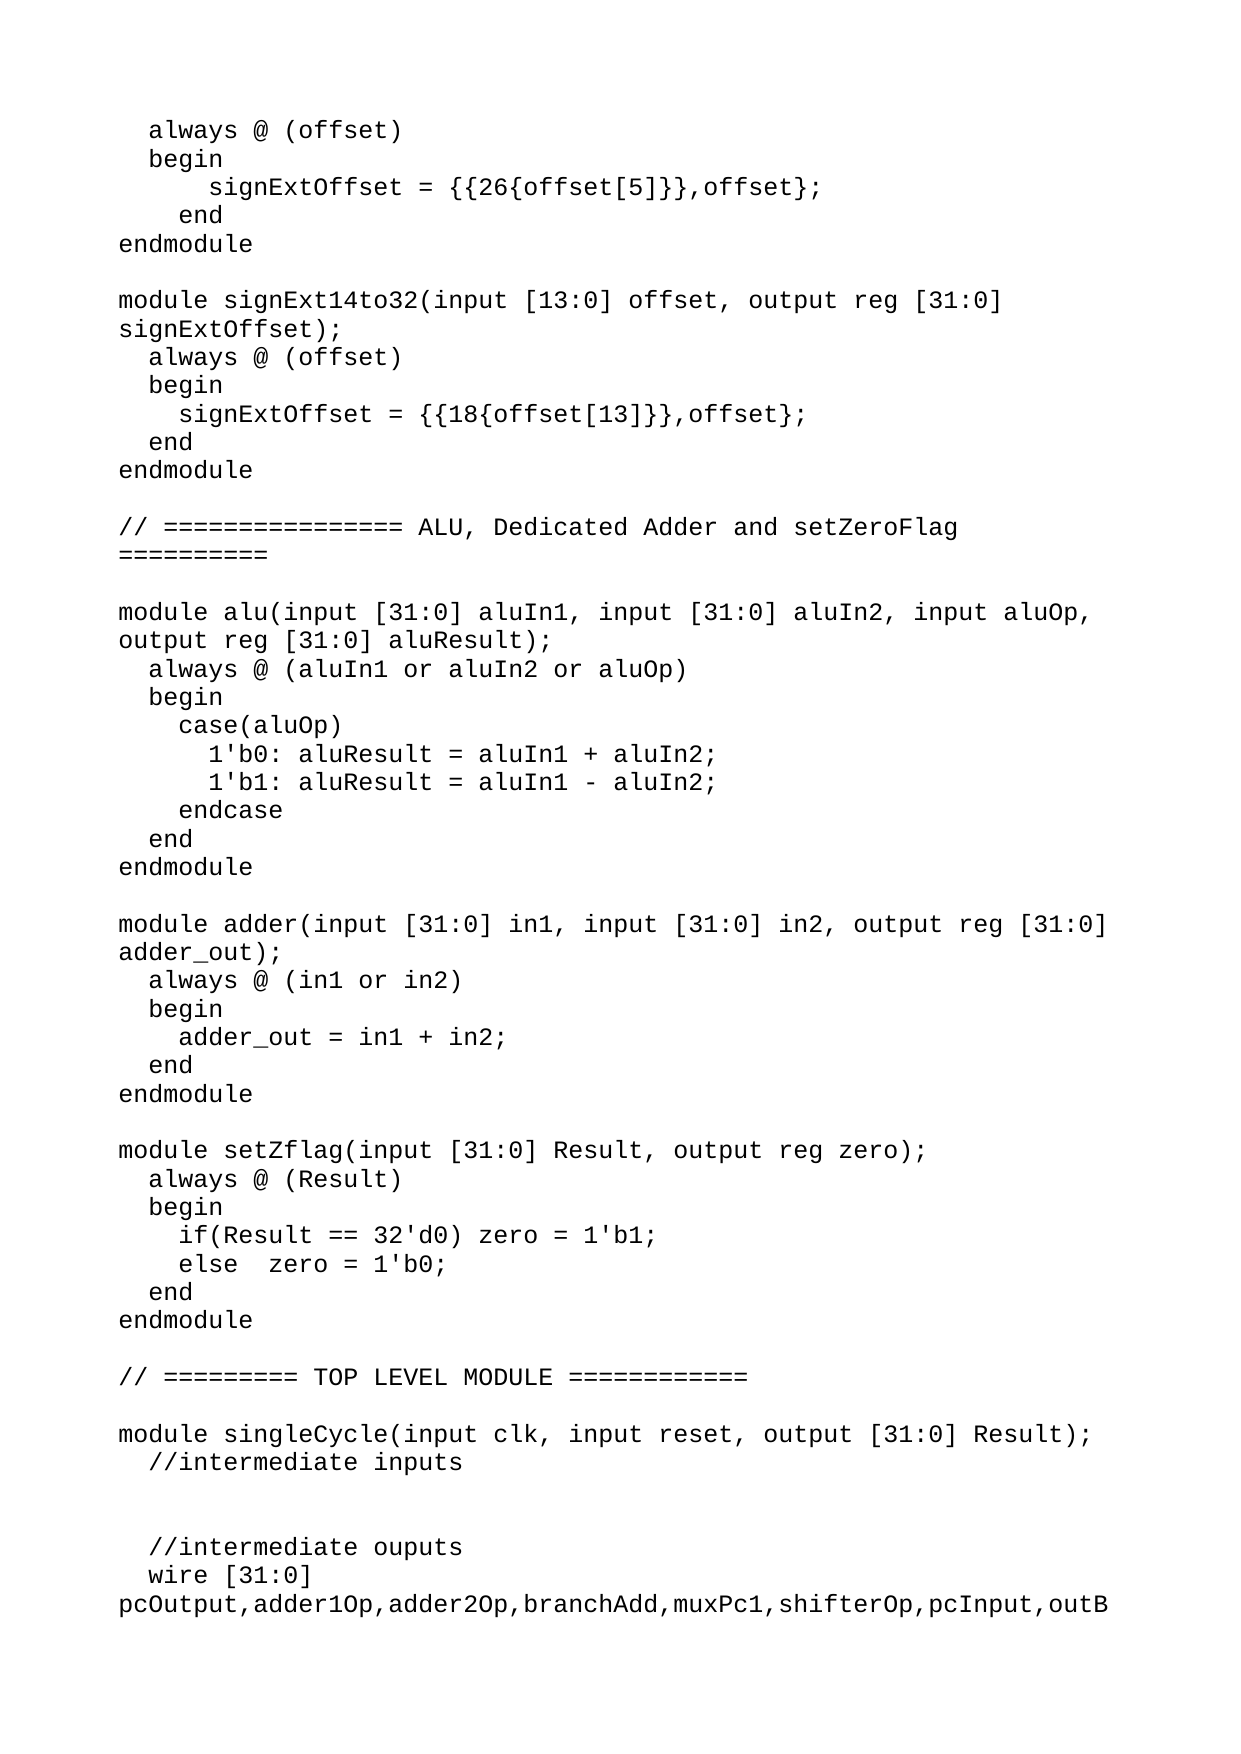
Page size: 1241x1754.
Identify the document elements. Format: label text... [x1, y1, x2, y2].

text endmodule [118, 1308, 1122, 1336]
text always @ (in1 or in2) [118, 968, 1122, 996]
text begin [118, 146, 1122, 175]
text end [118, 203, 1122, 231]
text 1'b1: aluResult = aluIn1 - aluIn2; [118, 770, 1122, 798]
text end [118, 1053, 1122, 1081]
text module alu(input [31:0] aluIn1, input [31:0] aluIn2, input aluOp, output reg [31:0] aluResult); [118, 600, 1122, 656]
text //intermediate ouputs [118, 1535, 1122, 1563]
text end [118, 826, 1122, 855]
text else zero = 1'b0; [118, 1251, 1122, 1280]
text case(aluOp) [118, 713, 1122, 741]
text // ================ ALU, Dedicated Adder and setZeroFlag ========== [118, 515, 1122, 571]
text always @ (offset) [118, 118, 1122, 146]
text 1'b0: aluResult = aluIn1 + aluIn2; [118, 741, 1122, 770]
text always @ (offset) [118, 345, 1122, 373]
text signExtOffset = {{18{offset[13]}},offset}; [118, 401, 1122, 430]
text adder_out = in1 + in2; [118, 1025, 1122, 1053]
text end [118, 1280, 1122, 1308]
text begin [118, 1195, 1122, 1223]
text begin [118, 373, 1122, 401]
text endmodule [118, 855, 1122, 883]
text //intermediate inputs [118, 1450, 1122, 1478]
text end [118, 430, 1122, 458]
text begin [118, 685, 1122, 713]
text endmodule [118, 231, 1122, 260]
text begin [118, 996, 1122, 1025]
text // ========= TOP LEVEL MODULE ============ [118, 1365, 1122, 1393]
text signExtOffset = {{26{offset[5]}},offset}; [118, 175, 1122, 203]
text module singleCycle(input clk, input reset, output [31:0] Result); [118, 1421, 1122, 1450]
text module signExt14to32(input [13:0] offset, output reg [31:0] signExtOffset); [118, 288, 1122, 345]
text if(Result == 32'd0) zero = 1'b1; [118, 1223, 1122, 1251]
text endcase [118, 798, 1122, 826]
text endmodule [118, 458, 1122, 486]
text always @ (aluIn1 or aluIn2 or aluOp) [118, 656, 1122, 685]
text always @ (Result) [118, 1166, 1122, 1195]
text module adder(input [31:0] in1, input [31:0] in2, output reg [31:0] adder_out); [118, 911, 1122, 968]
text module setZflag(input [31:0] Result, output reg zero); [118, 1138, 1122, 1166]
text wire [31:0] pcOutput,adder1Op,adder2Op,branchAdd,muxPc1,shifterOp,pcInput,outB [118, 1563, 1122, 1620]
text endmodule [118, 1081, 1122, 1110]
